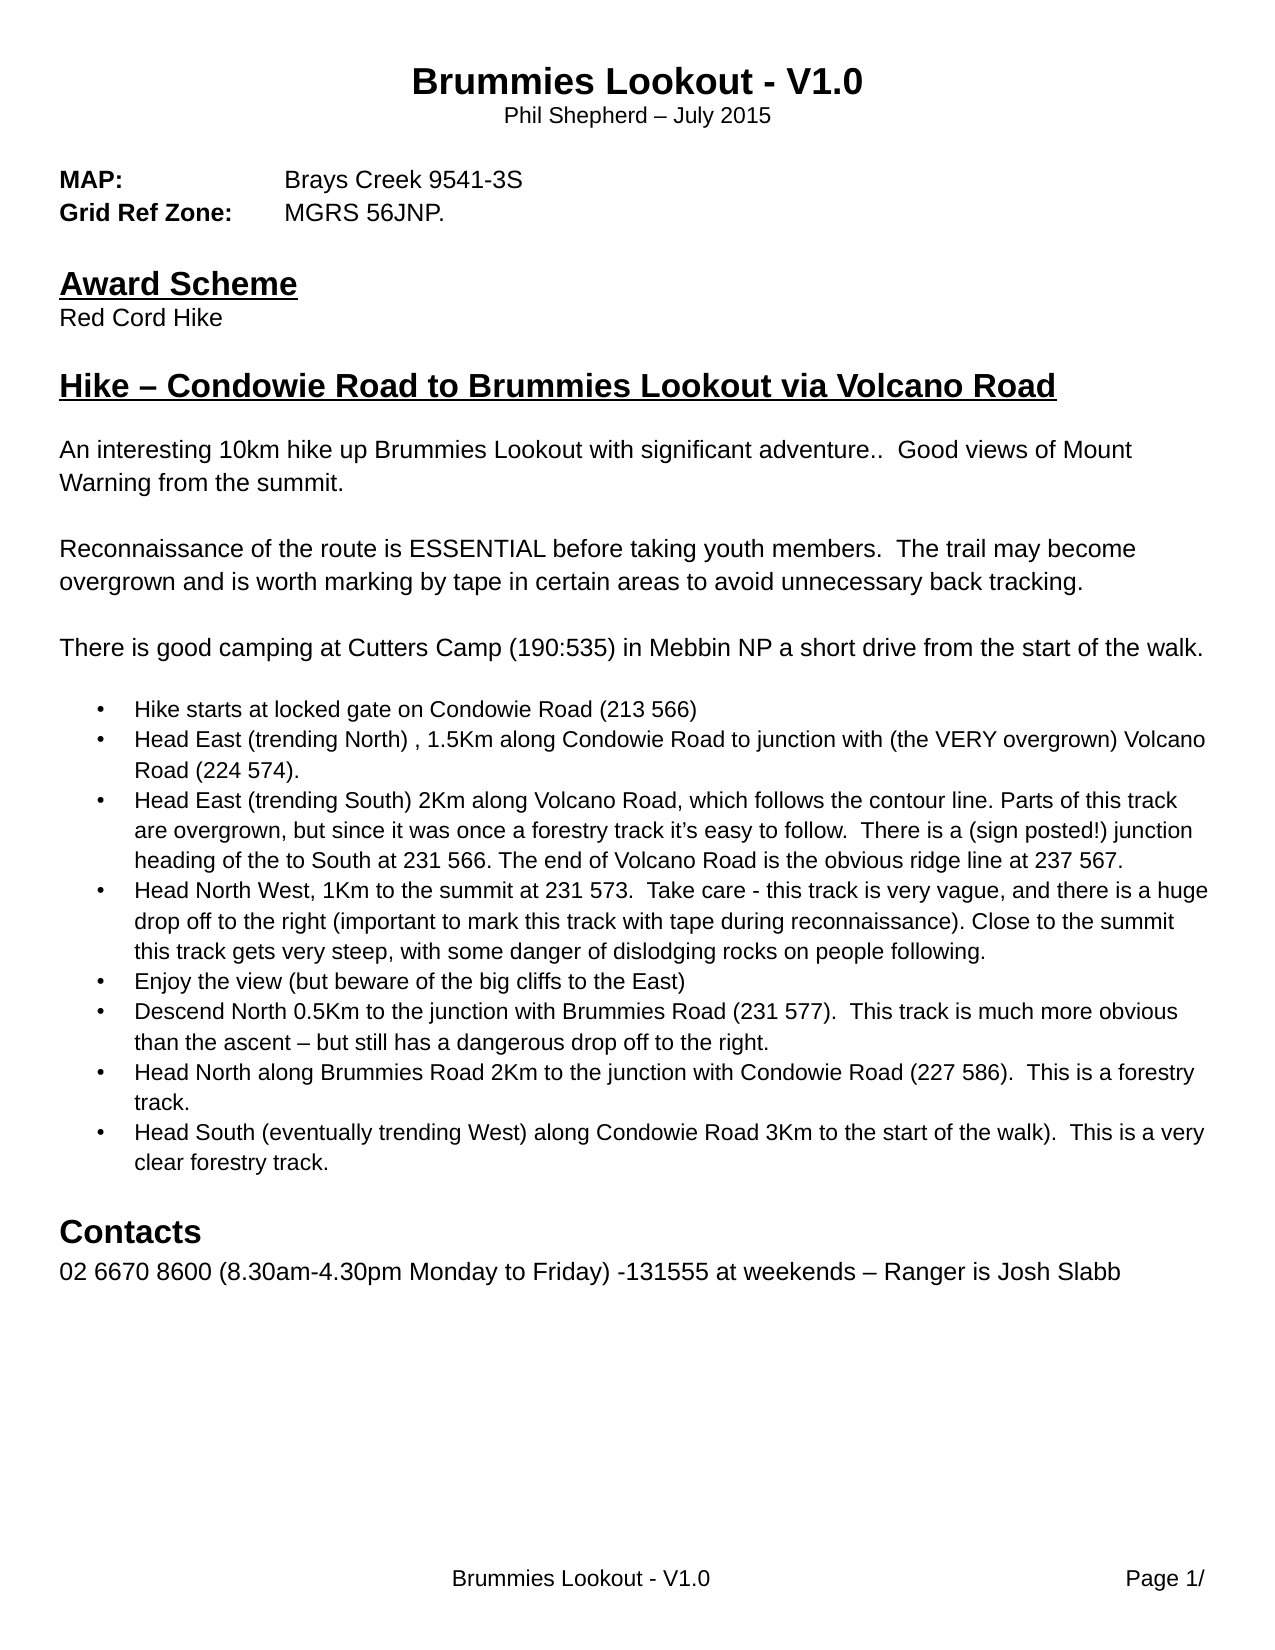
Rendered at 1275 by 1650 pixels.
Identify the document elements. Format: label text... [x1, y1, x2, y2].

list Head East (trending South) 2Km along Volcano Road, which follows the contour line. Parts of this track are overgrown, but since it was once a forestry track it’s easy to follow. There is a (sign posted!) junction heading of the to South at 231 566. The end of Volcano Road is the obvious ridge line at 237 567. [97, 787, 1216, 873]
text 02 6670 8600 (8.30am-4.30pm Monday to Friday) -131555 at weekends – Ranger is Josh Slabb [59, 1257, 1216, 1285]
text MAP: Brays Creek 9541-3S Grid Ref Zone: MGRS 56JNP. [59, 165, 1216, 227]
list Head East (trending North) , 1.5Km along Condowie Road to junction with (the VERY overgrown) Volcano Road (224 574). [97, 726, 1216, 783]
subtitle Brummies Lookout - V1.0 [59, 59, 1216, 102]
list Head North West, 1Km to the summit at 231 573. Take care - this track is very vague, and there is a huge drop off to the right (important to mark this track with tape during reconnaissance). Close to the summit this track gets very steep, with some danger of dislodging rocks on people following. [97, 877, 1216, 964]
list Descend North 0.5Km to the junction with Brummies Road (231 577). This track is much more obvious than the ascent – but still has a dangerous drop off to the right. [97, 998, 1216, 1055]
list Enjoy the view (but beware of the big cliffs to the East) [97, 968, 1216, 994]
list Head South (eventually trending West) along Condowie Road 3Km to the start of the walk). This is a very clear forestry track. [97, 1119, 1216, 1176]
subtitle Award Scheme [59, 264, 1216, 303]
list Head North along Brummies Road 2Km to the junction with Condowie Road (227 586). This is a forestry track. [97, 1059, 1216, 1115]
text Reconnaissance of the route is ESSENTIAL before taking youth members. The trail may become overgrown and is worth marking by tape in certain areas to avoid unnecessary back tracking. [59, 534, 1216, 596]
text There is good camping at Cutters Camp (190:535) in Mebbin NP a short drive from the start of the walk. [59, 633, 1216, 662]
subtitle Hike – Condowie Road to Brummies Lookout via Volcano Road [59, 366, 1216, 404]
text An interesting 10km hike up Brummies Lookout with significant adventure.. Good views of Mount Warning from the summit. [59, 435, 1216, 497]
text Phil Shepherd – July 2015 [59, 102, 1216, 128]
text Contacts [59, 1212, 1216, 1251]
list Hike starts at locked gate on Condowie Road (213 566) [97, 696, 1216, 722]
text Red Cord Hike [59, 303, 1216, 332]
